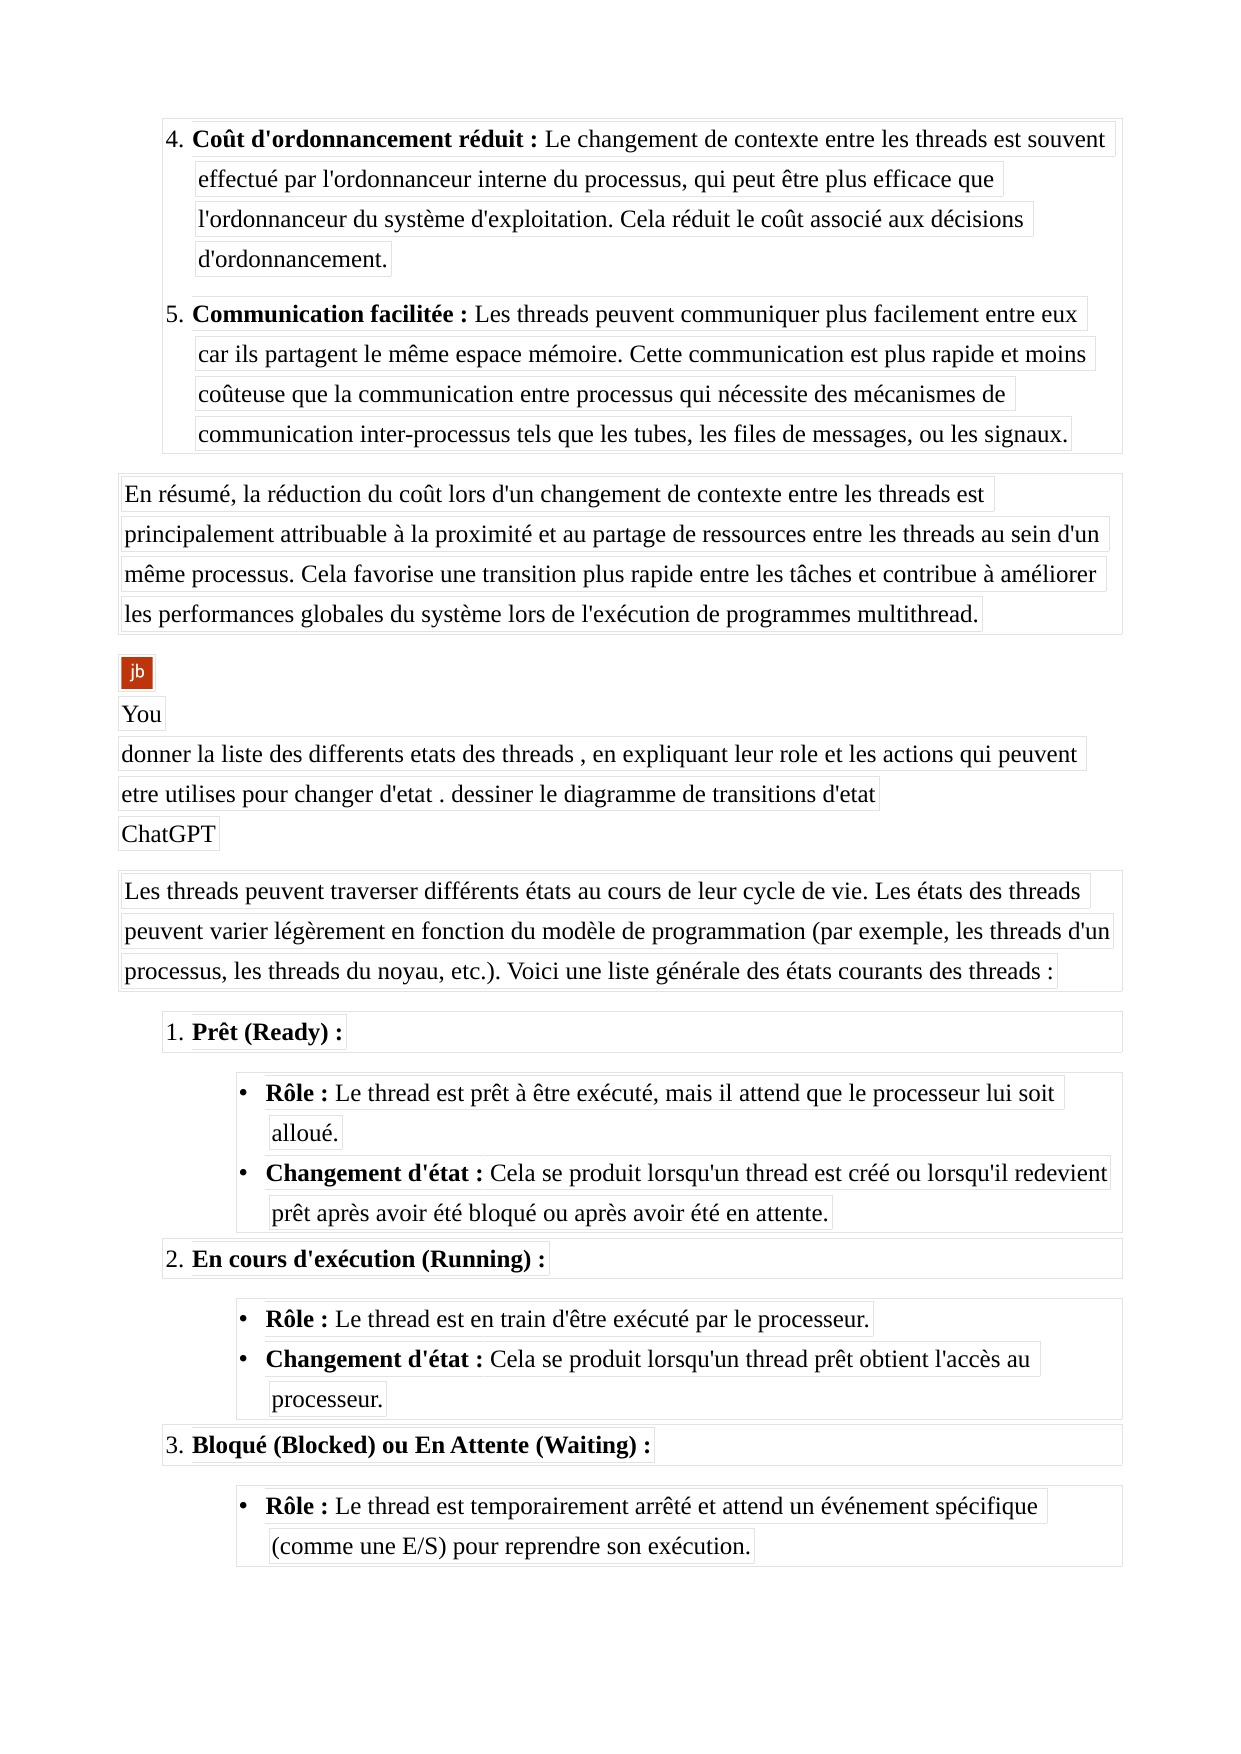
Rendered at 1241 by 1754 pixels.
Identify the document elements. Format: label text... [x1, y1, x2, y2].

list Communication facilitée : Les threads peuvent communiquer plus facilement entre eux car ils partagent le même espace mémoire. Cette communication est plus rapide et moins coûteuse que la communication entre processus qui nécessite des mécanismes de communication inter-processus tels que les tubes, les files de messages, ou les signaux. [163, 293, 1122, 453]
text [166, 696, 1122, 731]
text Les threads peuvent traverser différents états au cours de leur cycle de vie. Les états des threads peuvent varier légèrement en fonction du modèle de programmation (par exemple, les threads d'un processus, les threads du noyau, etc.). Voici une liste générale des états courants des threads : [119, 871, 1122, 991]
list Changement d'état : Cela se produit lorsqu'un thread est créé ou lorsqu'il redevient prêt après avoir été bloqué ou après avoir été en attente. [237, 1152, 1122, 1232]
text ChatGPT [119, 817, 219, 850]
list Coût d'ordonnancement réduit : Le changement de contexte entre les threads est souvent effectué par l'ordonnanceur interne du processus, qui peut être plus efficace que l'ordonnanceur du système d'exploitation. Cela réduit le coût associé aux décisions d'ordonnancement. [163, 119, 1122, 276]
text [220, 816, 1122, 851]
list Prêt (Ready) : [163, 1012, 1122, 1052]
list Changement d'état : Cela se produit lorsqu'un thread prêt obtient l'accès au processeur. [237, 1338, 1122, 1419]
list Rôle : Le thread est en train d'être exécuté par le processeur. [237, 1299, 1122, 1336]
text En résumé, la réduction du coût lors d'un changement de contexte entre les threads est principalement attribuable à la proximité et au partage de ressources entre les threads au sein d'un même processus. Cela favorise une transition plus rapide entre les tâches et contribue à améliorer les performances globales du système lors de l'exécution de programmes multithread. [119, 474, 1122, 634]
text donner la liste des differents etats des threads , en expliquant leur role et les actions qui peuvent etre utilises pour changer d'etat . dessiner le diagramme de transitions d'etat [118, 736, 1122, 811]
list Rôle : Le thread est temporairement arrêté et attend un événement spécifique (comme une E/S) pour reprendre son exécution. [237, 1486, 1122, 1566]
list Rôle : Le thread est prêt à être exécuté, mais il attend que le processeur lui soit alloué. [237, 1073, 1122, 1149]
picture [121, 657, 153, 689]
list En cours d'exécution (Running) : [163, 1239, 1122, 1278]
text You [119, 697, 165, 730]
list Bloqué (Blocked) ou En Attente (Waiting) : [163, 1425, 1122, 1465]
